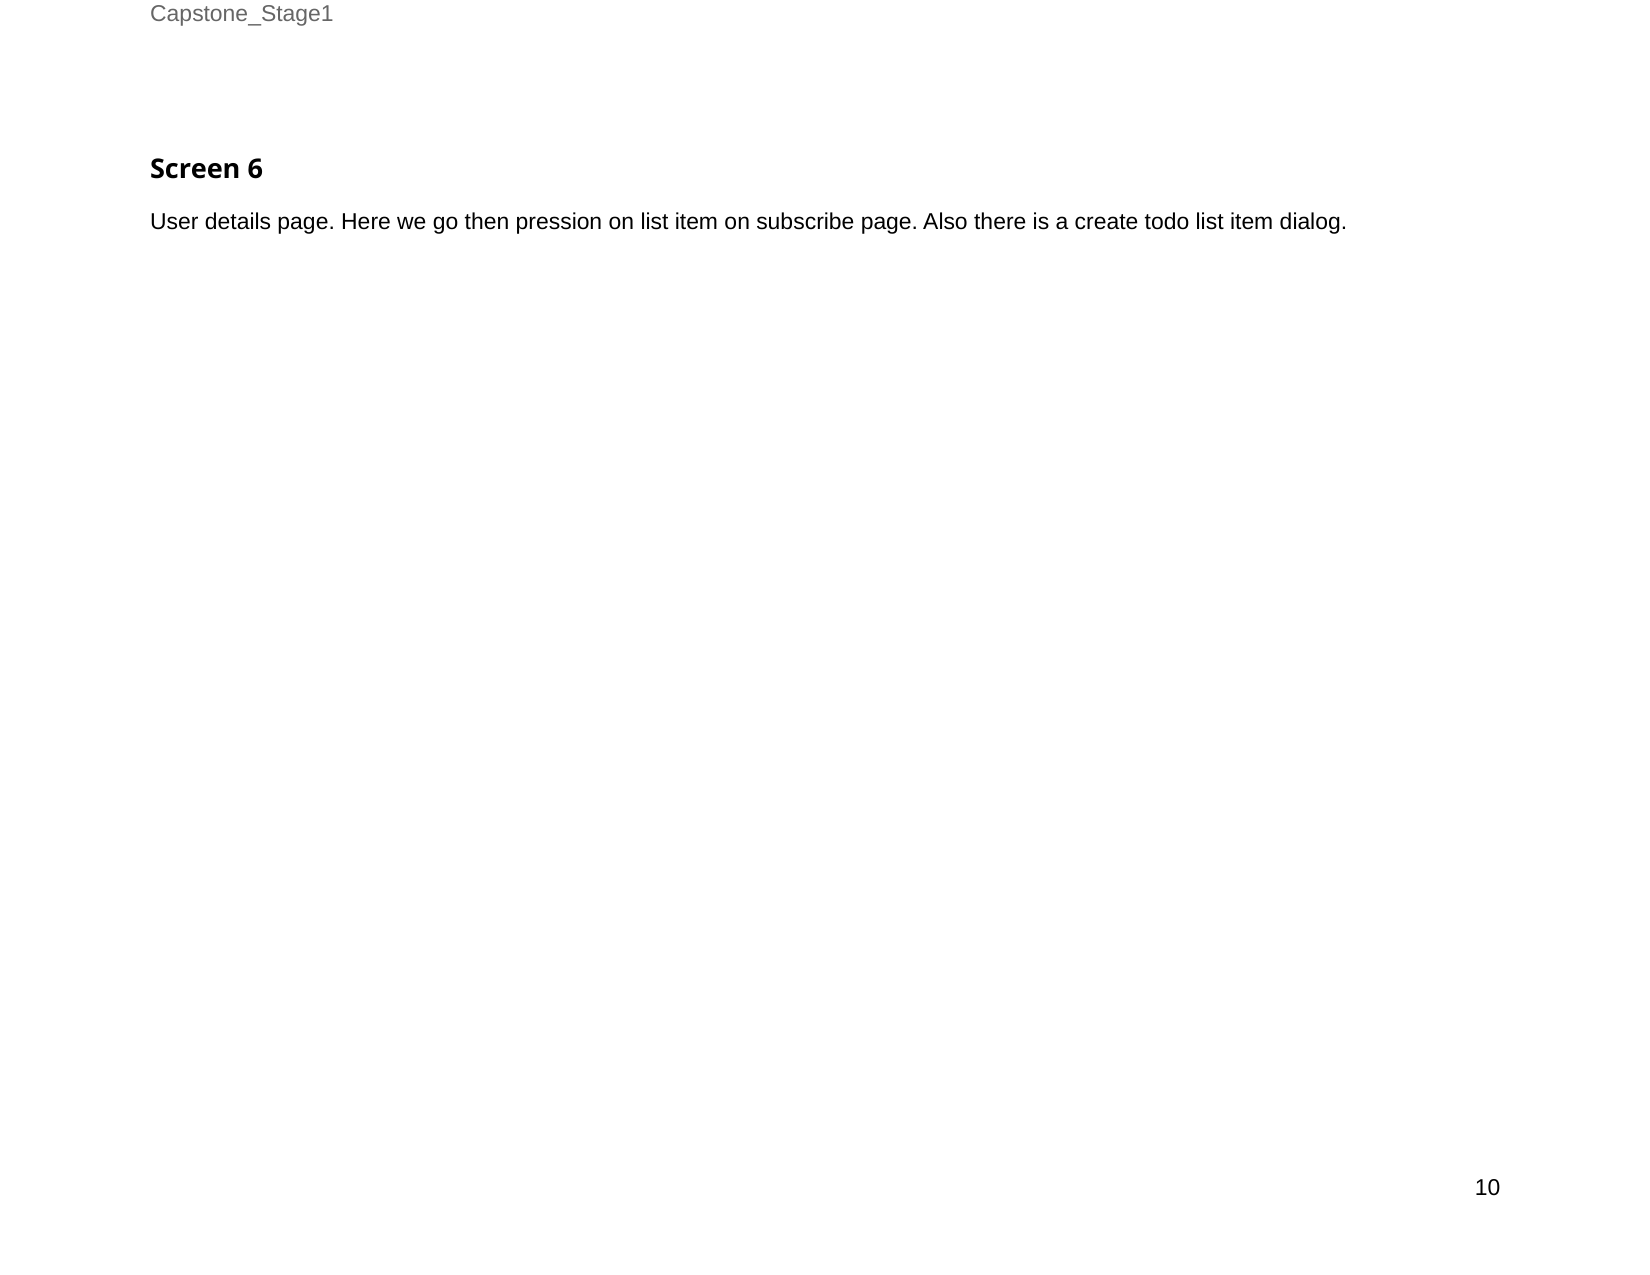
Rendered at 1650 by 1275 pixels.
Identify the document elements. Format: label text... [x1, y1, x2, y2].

subtitle Screen 6 [150, 150, 1500, 187]
text User details page. Here we go then pression on list item on subscribe page. Also there is a create todo list item dialog. [150, 208, 1500, 234]
